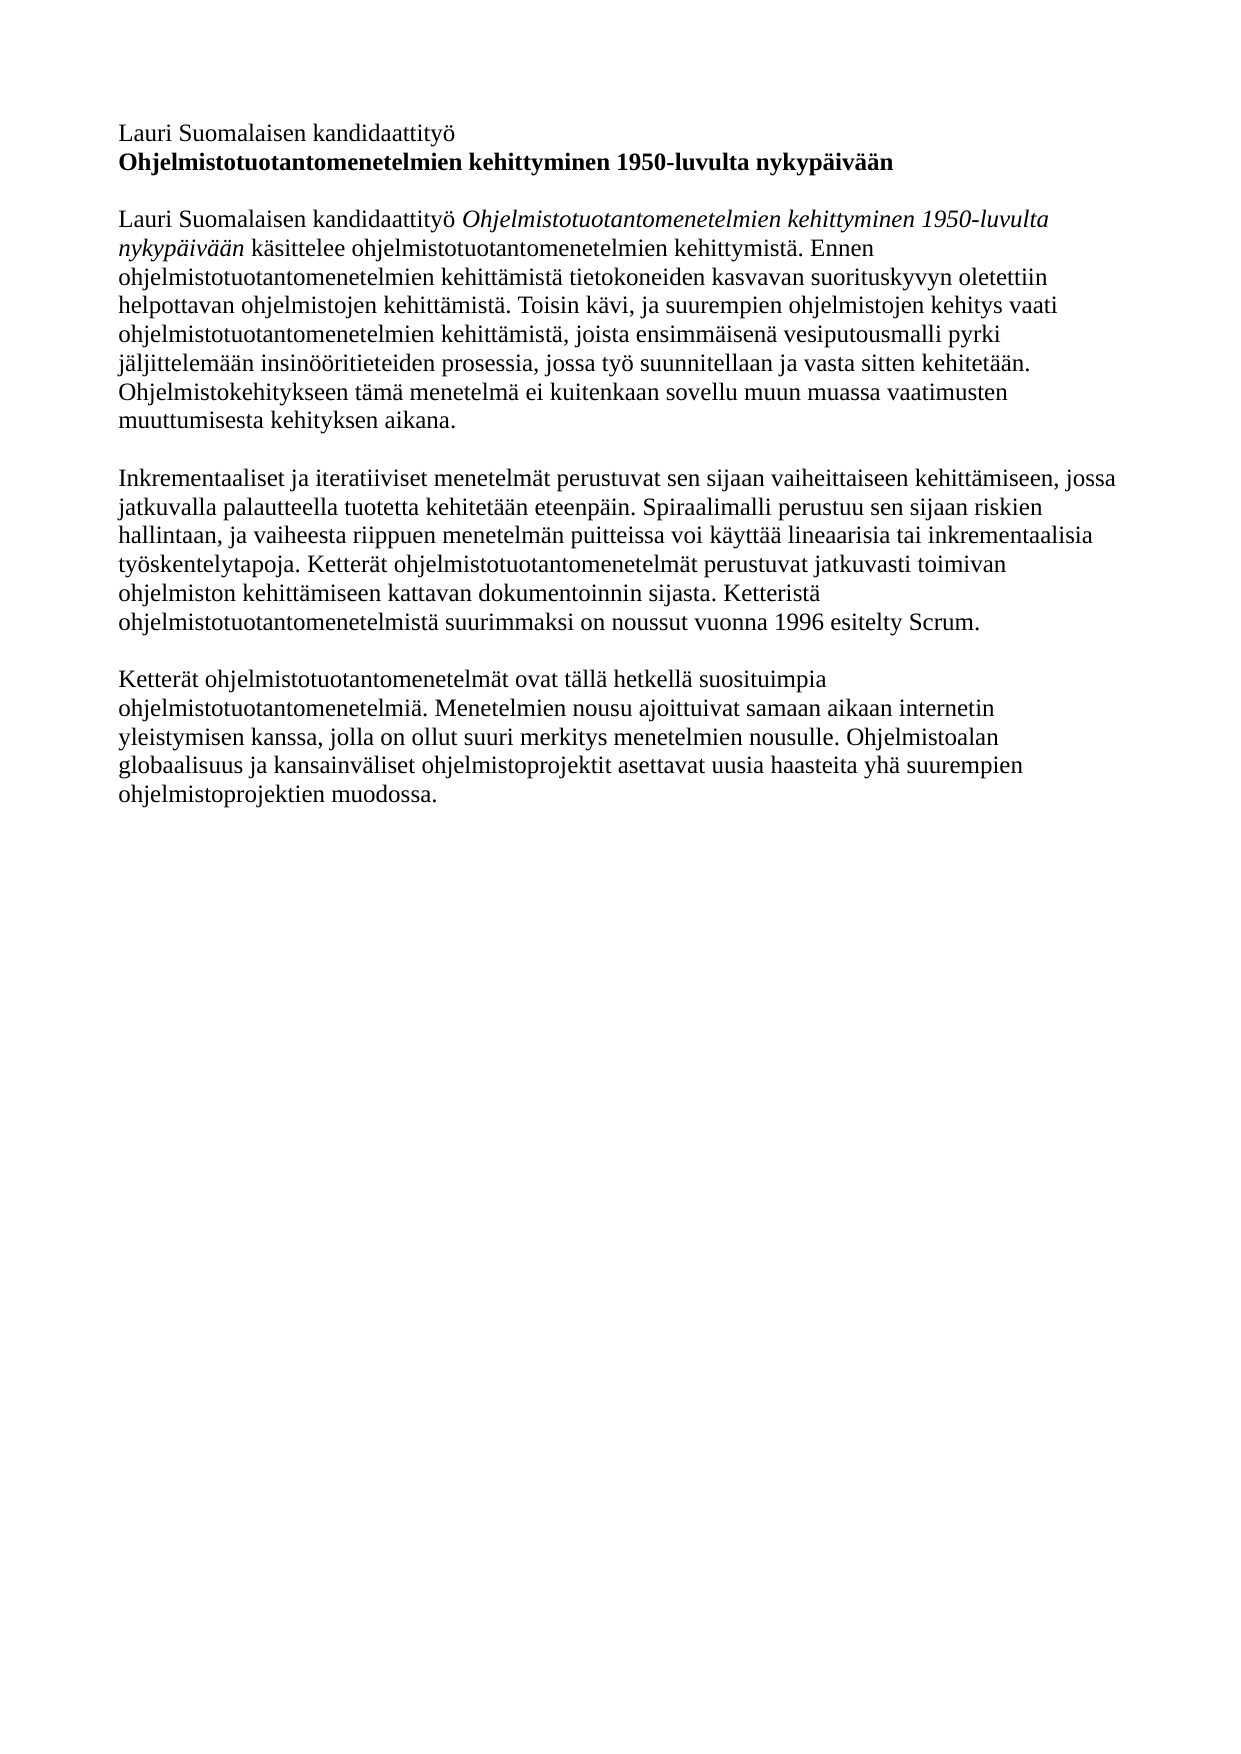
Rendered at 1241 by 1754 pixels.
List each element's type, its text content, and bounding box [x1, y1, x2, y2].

text Lauri Suomalaisen kandidaattityö [118, 118, 1122, 147]
text Inkrementaaliset ja iteratiiviset menetelmät perustuvat sen sijaan vaiheittaiseen kehittämiseen, jossa jatkuvalla palautteella tuotetta kehitetään eteenpäin. Spiraalimalli perustuu sen sijaan riskien hallintaan, ja vaiheesta riippuen menetelmän puitteissa voi käyttää lineaarisia tai inkrementaalisia työskentelytapoja. Ketterät ohjelmistotuotantomenetelmät perustuvat jatkuvasti toimivan ohjelmiston kehittämiseen kattavan dokumentoinnin sijasta. Ketteristä ohjelmistotuotantomenetelmistä suurimmaksi on noussut vuonna 1996 esitelty Scrum. [118, 463, 1122, 636]
text Ohjelmistotuotantomenetelmien kehittyminen 1950-luvulta nykypäivään [118, 147, 1122, 176]
text Ketterät ohjelmistotuotantomenetelmät ovat tällä hetkellä suosituimpia ohjelmistotuotantomenetelmiä. Menetelmien nousu ajoittuivat samaan aikaan internetin yleistymisen kanssa, jolla on ollut suuri merkitys menetelmien nousulle. Ohjelmistoalan globaalisuus ja kansainväliset ohjelmistoprojektit asettavat uusia haasteita yhä suurempien ohjelmistoprojektien muodossa. [118, 664, 1122, 808]
text Lauri Suomalaisen kandidaattityö Ohjelmistotuotantomenetelmien kehittyminen 1950-luvulta nykypäivään käsittelee ohjelmistotuotantomenetelmien kehittymistä. Ennen ohjelmistotuotantomenetelmien kehittämistä tietokoneiden kasvavan suorituskyvyn oletettiin helpottavan ohjelmistojen kehittämistä. Toisin kävi, ja suurempien ohjelmistojen kehitys vaati ohjelmistotuotantomenetelmien kehittämistä, joista ensimmäisenä vesiputousmalli pyrki jäljittelemään insinööritieteiden prosessia, jossa työ suunnitellaan ja vasta sitten kehitetään. Ohjelmistokehitykseen tämä menetelmä ei kuitenkaan sovellu muun muassa vaatimusten muuttumisesta kehityksen aikana. [118, 204, 1122, 434]
